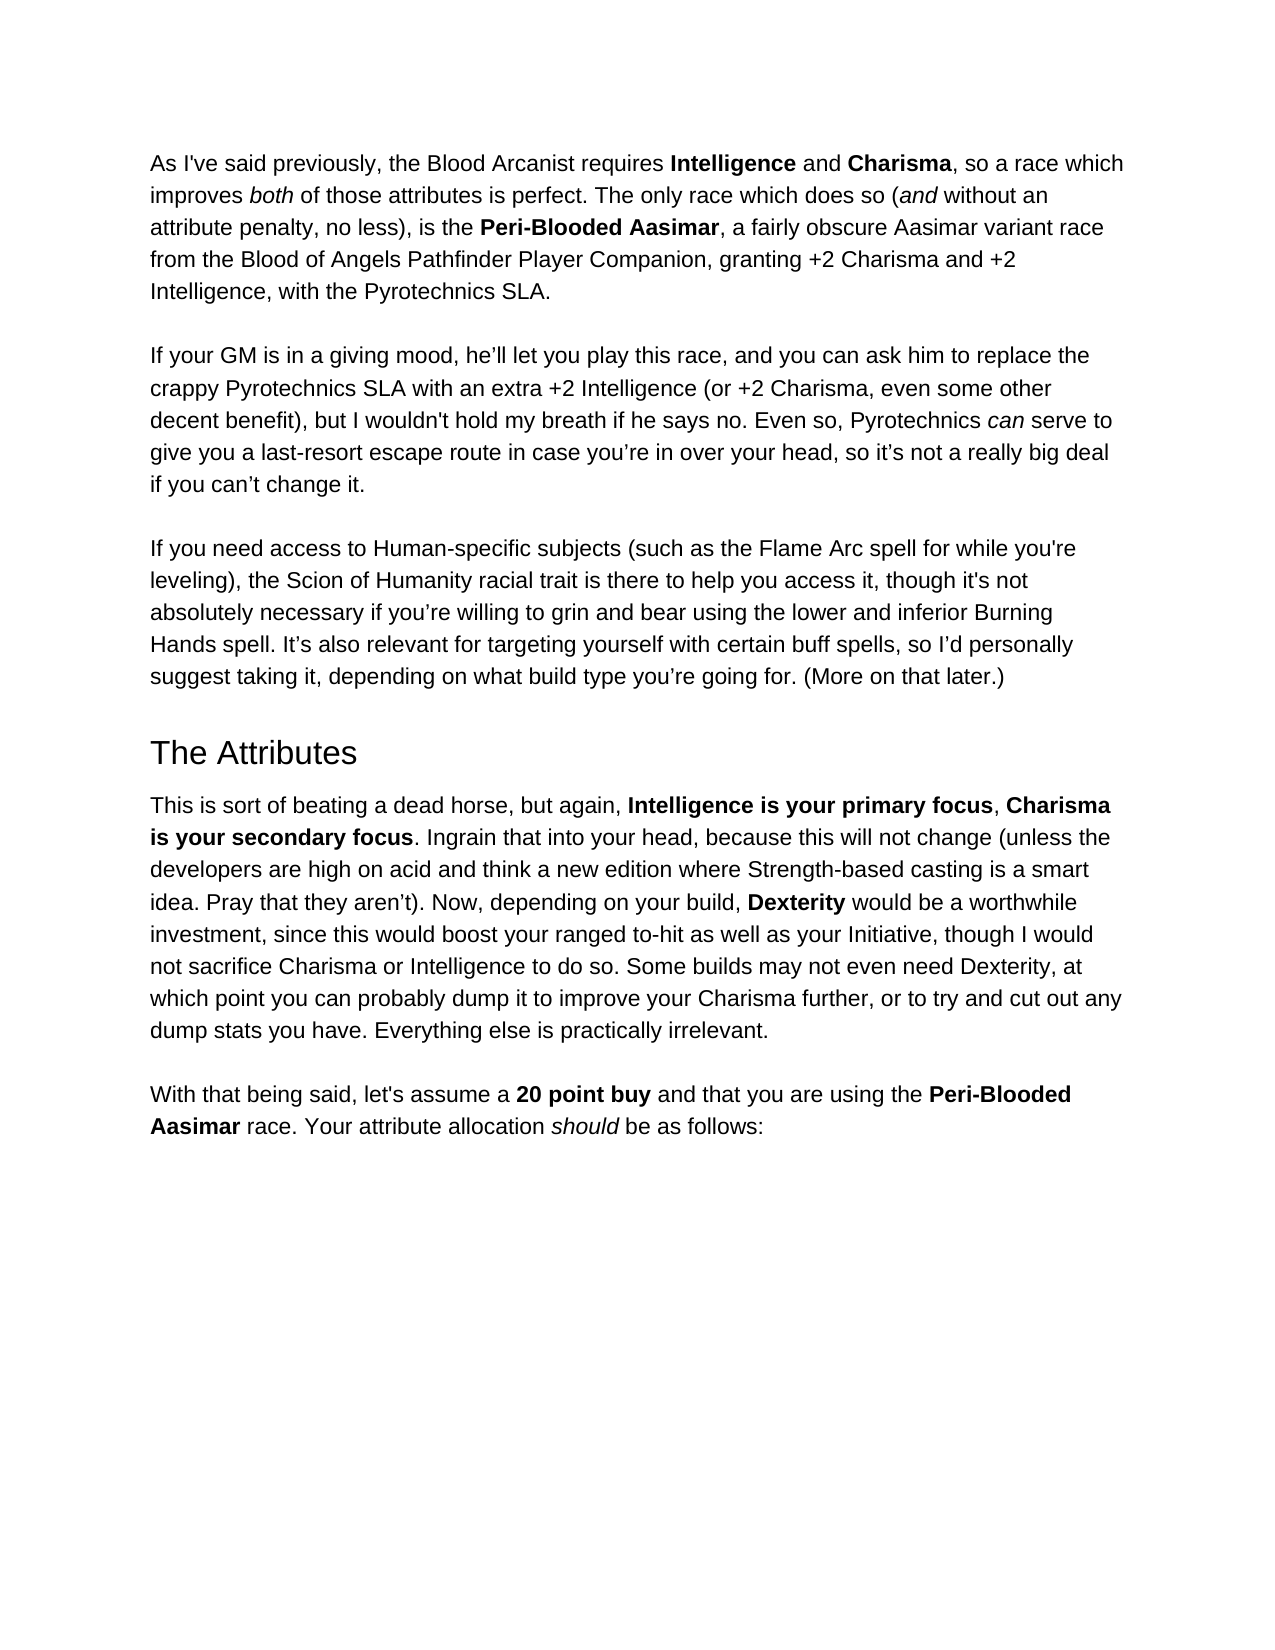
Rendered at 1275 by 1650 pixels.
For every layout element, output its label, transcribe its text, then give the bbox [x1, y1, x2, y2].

text If you need access to Human-specific subjects (such as the Flame Arc spell for while you're leveling), the Scion of Humanity racial trait is there to help you access it, though it's not absolutely necessary if you’re willing to grin and bear using the lower and inferior Burning Hands spell. It’s also relevant for targeting yourself with certain buff spells, so I’d personally suggest taking it, depending on what build type you’re going for. (More on that later.) [150, 535, 1125, 690]
text This is sort of beating a dead horse, but again, Intelligence is your primary focus, Charisma is your secondary focus. Ingrain that into your head, because this will not change (unless the developers are high on acid and think a new edition where Strength-based casting is a smart idea. Pray that they aren’t). Now, depending on your build, Dexterity would be a worthwhile investment, since this would boost your ranged to-hit as well as your Initiative, though I would not sacrifice Charisma or Intelligence to do so. Some builds may not even need Dexterity, at which point you can probably dump it to improve your Charisma further, or to try and cut out any dump stats you have. Everything else is practically irrelevant. [150, 792, 1125, 1043]
text If your GM is in a giving mood, he’ll let you play this race, and you can ask him to replace the crappy Pyrotechnics SLA with an extra +2 Intelligence (or +2 Charisma, even some other decent benefit), but I wouldn't hold my breath if he says no. Even so, Pyrotechnics can serve to give you a last-resort escape route in case you’re in over your head, so it’s not a really big deal if you can’t change it. [150, 342, 1125, 497]
subtitle The Attributes [150, 733, 1125, 771]
text As I've said previously, the Blood Arcanist requires Intelligence and Charisma, so a race which improves both of those attributes is perfect. The only race which does so (and without an attribute penalty, no less), is the Peri-Blooded Aasimar, a fairly obscure Aasimar variant race from the Blood of Angels Pathfinder Player Companion, granting +2 Charisma and +2 Intelligence, with the Pyrotechnics SLA. [150, 150, 1125, 305]
text With that being said, let's assume a 20 point buy and that you are using the Peri-Blooded Aasimar race. Your attribute allocation should be as follows: [150, 1081, 1125, 1139]
